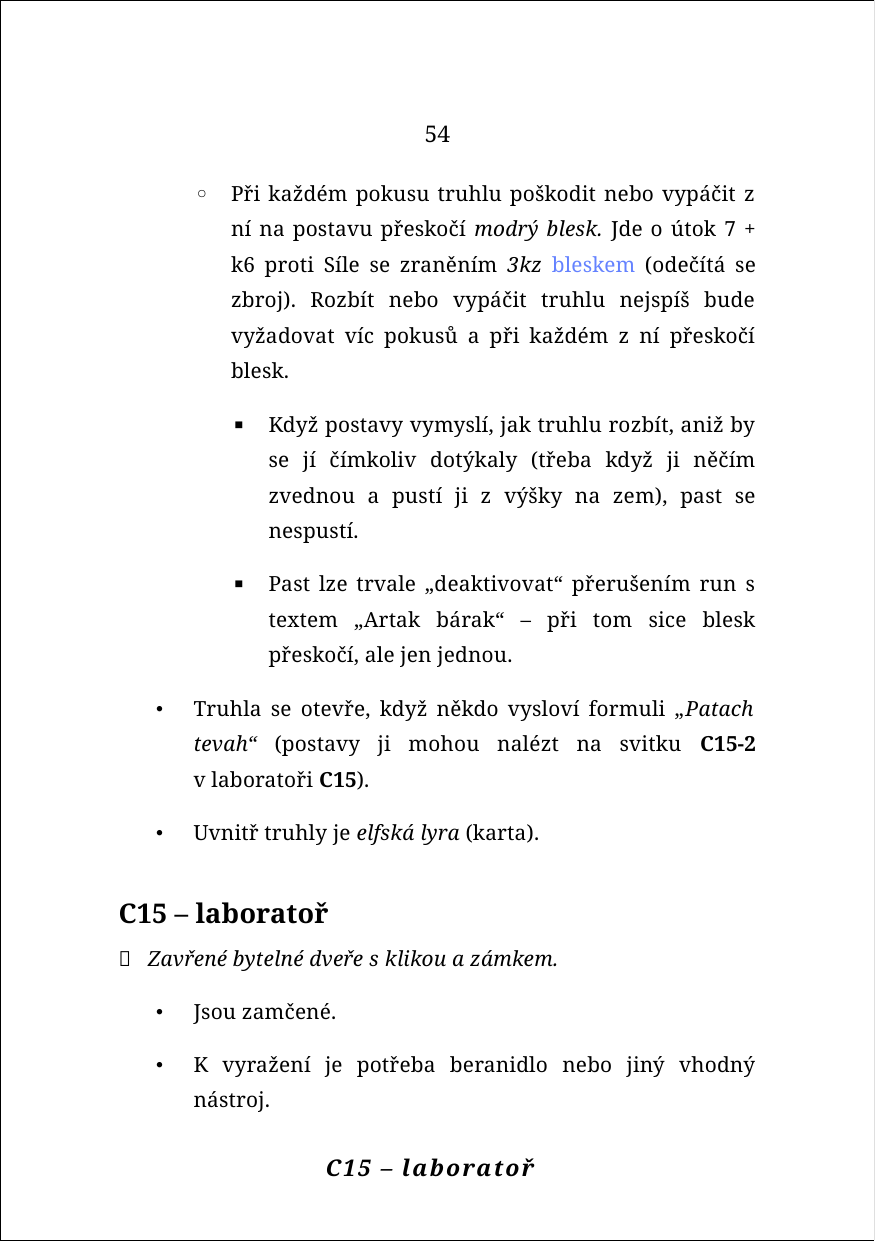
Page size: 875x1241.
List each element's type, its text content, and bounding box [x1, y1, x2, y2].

list Uvnitř truhly je elfská lyra (karta). [156, 818, 756, 847]
subtitle C15 – laboratoř [118, 895, 756, 932]
list Truhla se otevře, když někdo vysloví formuli „Patach tevah“ (postavy ji mohou nalézt na svitku C15-2 v⁠ laboratoři C15). [156, 694, 756, 793]
text 🚪 Zavřené bytelné dveře s⁠ klikou a⁠ zámkem. [118, 944, 756, 972]
list Past lze trvale „deaktivovat“ přerušením run s textem „Artak bárak“ – při tom sice blesk přeskočí, ale jen jednou. [231, 569, 756, 669]
list Jsou zamčené. [156, 997, 756, 1025]
list Při každém pokusu truhlu poškodit nebo vypáčit z ní na postavu přeskočí modrý blesk. Jde o útok 7 + k6 proti Síle se zraněním 3kz bleskem (odečítá se zbroj). Rozbít nebo vypáčit truhlu nejspíš bude vyžadovat víc pokusů a při každém z ní přeskočí blesk. [193, 179, 756, 385]
list Když postavy vymyslí, jak truhlu rozbít, aniž by se jí čímkoliv dotýkaly (třeba když ji něčím zvednou a pustí ji z⁠ výšky na zem), past se nespustí. [231, 410, 756, 545]
list K⁠ vyražení je potřeba beranidlo nebo jiný vhodný nástroj. [156, 1050, 756, 1114]
